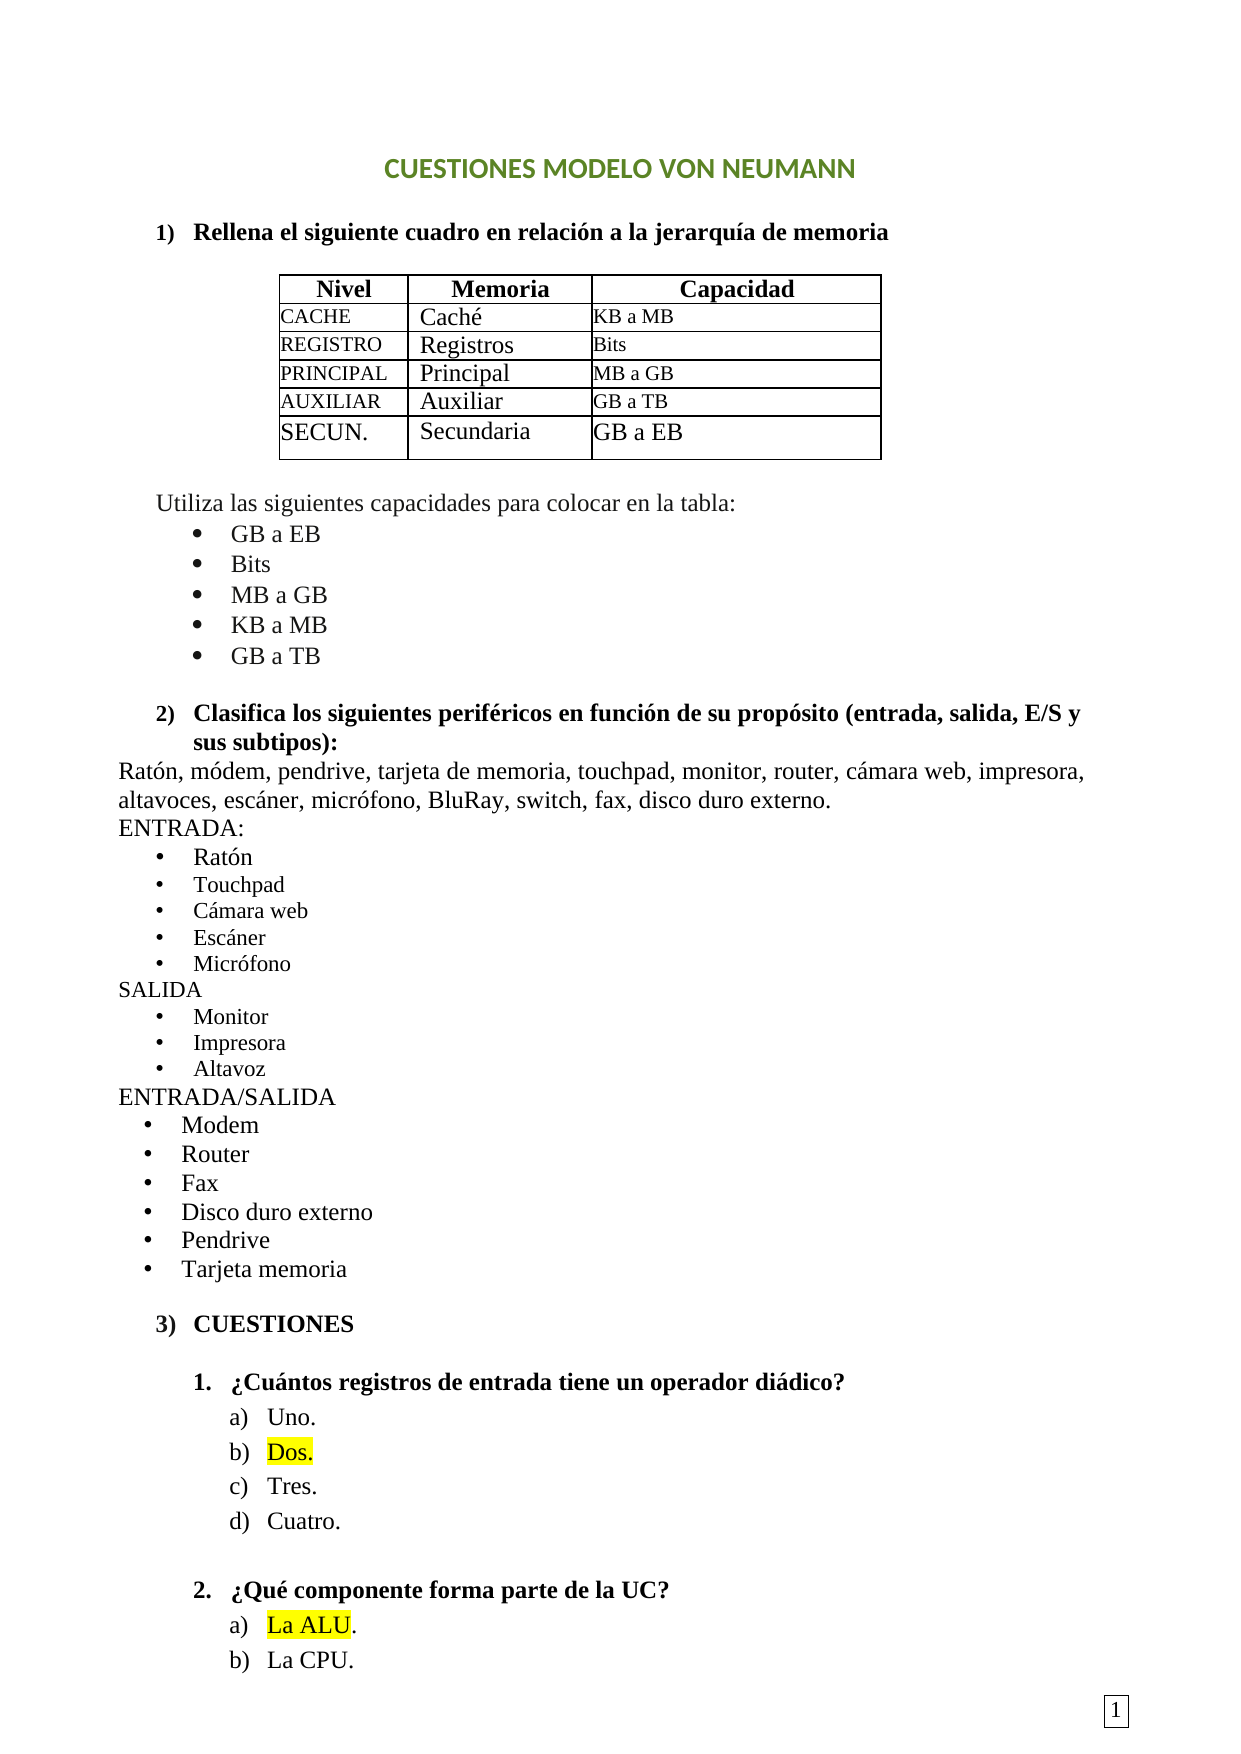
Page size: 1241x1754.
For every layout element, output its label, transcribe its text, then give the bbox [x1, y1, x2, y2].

table_cell GB a EB [593, 417, 880, 458]
list Uno. [229, 1402, 1155, 1431]
table_cell CACHE [280, 304, 407, 331]
text ENTRADA: [118, 813, 1155, 842]
list ¿Qué componente forma parte de la UC? [193, 1575, 1155, 1604]
list Rellena el siguiente cuadro en relación a la jerarquía de memoria [155, 217, 1155, 246]
table_cell GB a TB [593, 389, 880, 415]
list Dos. [229, 1437, 1155, 1465]
list CUESTIONES [155, 1309, 1155, 1338]
list Impresora [156, 1029, 1155, 1056]
text SALIDA [118, 976, 1155, 1003]
list ¿Cuántos registros de entrada tiene un operador diádico? [193, 1367, 1155, 1396]
table_header Capacidad [593, 276, 880, 303]
list La CPU. [229, 1645, 1155, 1673]
list Pendrive [144, 1226, 1155, 1254]
text Ratón, módem, pendrive, tarjeta de memoria, touchpad, monitor, router, cámara web, impresora, altavoces, escáner, micrófono, BluRay, switch, fax, disco duro externo. [118, 756, 1155, 813]
table_cell PRINCIPAL [280, 361, 407, 387]
list Monitor [156, 1003, 1155, 1029]
list Tarjeta memoria [144, 1254, 1155, 1283]
table_cell KB a MB [593, 304, 880, 331]
table_cell Registros [409, 332, 591, 359]
table_cell Auxiliar [409, 389, 591, 415]
text Utiliza las siguientes capacidades para colocar en la tabla: [156, 488, 1155, 517]
table_header Nivel [280, 276, 407, 303]
table_cell Secundaria [409, 417, 591, 458]
list La ALU. [229, 1610, 1155, 1639]
title CUESTIONES MODELO VON NEUMANN [383, 150, 857, 186]
list Clasifica los siguientes periféricos en función de su propósito (entrada, salida, E/S y sus subtipos): [156, 698, 1119, 756]
list Touchpad [156, 871, 1155, 897]
table_cell REGISTRO [280, 332, 407, 359]
table_cell SECUN. [280, 417, 407, 458]
list Escáner [156, 924, 1155, 950]
list Ratón [156, 842, 1155, 871]
list Router [144, 1139, 1155, 1168]
table_cell Bits [593, 332, 880, 359]
list Tres. [229, 1471, 1155, 1500]
table_header Memoria [409, 276, 591, 303]
list KB a MB [193, 609, 1155, 640]
list Altavoz [156, 1056, 1155, 1082]
list GB a EB [193, 518, 1155, 548]
table_cell Principal [409, 361, 591, 387]
table_cell AUXILIAR [280, 389, 407, 415]
list Cámara web [156, 897, 1155, 924]
list GB a TB [193, 640, 1155, 670]
list Bits [193, 548, 1155, 579]
list Modem [144, 1111, 1155, 1139]
list Disco duro externo [144, 1197, 1155, 1226]
table_cell Caché [409, 304, 591, 331]
list MB a GB [193, 579, 1155, 609]
text ENTRADA/SALIDA [118, 1082, 1155, 1111]
list Micrófono [156, 950, 1155, 976]
list Fax [144, 1168, 1155, 1197]
list Cuatro. [229, 1506, 1155, 1534]
table_cell MB a GB [593, 361, 880, 387]
